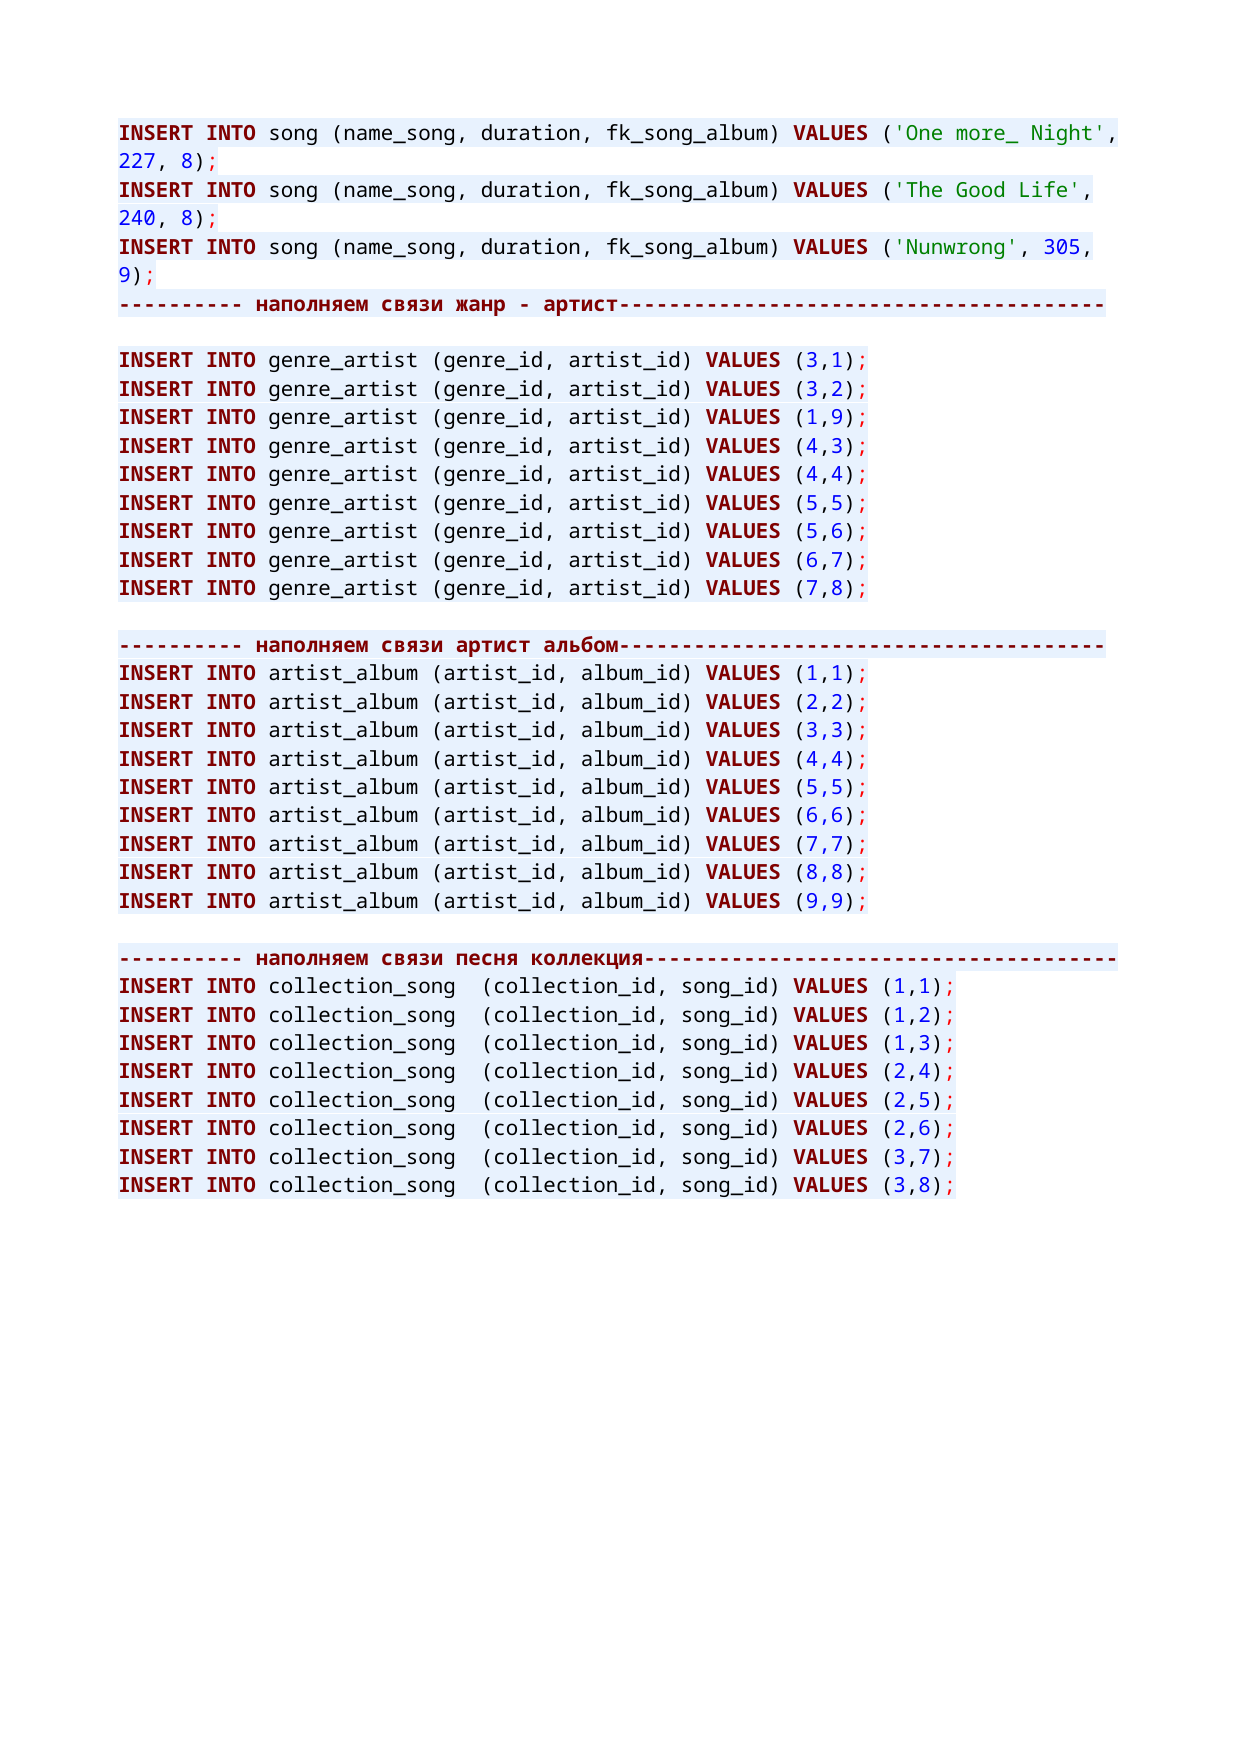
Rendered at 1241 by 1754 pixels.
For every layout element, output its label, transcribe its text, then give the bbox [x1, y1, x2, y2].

text INSERT INTO genre_artist (genre_id, artist_id) VALUES (5,6); [118, 516, 1122, 545]
text INSERT INTO artist_album (artist_id, album_id) VALUES (2,2); [118, 687, 1122, 715]
text INSERT INTO collection_song (collection_id, song_id) VALUES (1,3); [118, 1028, 1122, 1057]
text INSERT INTO artist_album (artist_id, album_id) VALUES (5,5); [118, 772, 1122, 801]
text INSERT INTO genre_artist (genre_id, artist_id) VALUES (4,3); [118, 431, 1122, 459]
text INSERT INTO genre_artist (genre_id, artist_id) VALUES (4,4); [118, 459, 1122, 488]
text INSERT INTO collection_song (collection_id, song_id) VALUES (2,4); [118, 1057, 1122, 1085]
text ---------- наполняем связи жанр - артист--------------------------------------- [118, 289, 1122, 317]
text INSERT INTO collection_song (collection_id, song_id) VALUES (3,8); [118, 1170, 1122, 1199]
text INSERT INTO artist_album (artist_id, album_id) VALUES (6,6); [118, 801, 1122, 829]
text INSERT INTO genre_artist (genre_id, artist_id) VALUES (3,2); [118, 374, 1122, 402]
text INSERT INTO artist_album (artist_id, album_id) VALUES (3,3); [118, 715, 1122, 744]
text INSERT INTO artist_album (artist_id, album_id) VALUES (1,1); [118, 658, 1122, 687]
text INSERT INTO song (name_song, duration, fk_song_album) VALUES ('One more_ Night', 227, 8); [118, 118, 1122, 175]
text ---------- наполняем связи артист альбом--------------------------------------- [118, 630, 1122, 658]
text INSERT INTO genre_artist (genre_id, artist_id) VALUES (1,9); [118, 402, 1122, 431]
text INSERT INTO collection_song (collection_id, song_id) VALUES (1,2); [118, 1000, 1122, 1028]
text INSERT INTO collection_song (collection_id, song_id) VALUES (3,7); [118, 1142, 1122, 1170]
text INSERT INTO artist_album (artist_id, album_id) VALUES (8,8); [118, 857, 1122, 886]
text INSERT INTO artist_album (artist_id, album_id) VALUES (9,9); [118, 886, 1122, 914]
text INSERT INTO collection_song (collection_id, song_id) VALUES (1,1); [118, 971, 1122, 1000]
text INSERT INTO song (name_song, duration, fk_song_album) VALUES ('The Good Life', 240, 8); [118, 175, 1122, 232]
text INSERT INTO song (name_song, duration, fk_song_album) VALUES ('Nunwrong', 305, 9); [118, 232, 1122, 289]
text INSERT INTO collection_song (collection_id, song_id) VALUES (2,6); [118, 1113, 1122, 1142]
text ---------- наполняем связи песня коллекция-------------------------------------- [118, 943, 1122, 971]
text INSERT INTO genre_artist (genre_id, artist_id) VALUES (7,8); [118, 573, 1122, 602]
text INSERT INTO artist_album (artist_id, album_id) VALUES (4,4); [118, 744, 1122, 772]
text INSERT INTO artist_album (artist_id, album_id) VALUES (7,7); [118, 829, 1122, 857]
text INSERT INTO collection_song (collection_id, song_id) VALUES (2,5); [118, 1085, 1122, 1113]
text INSERT INTO genre_artist (genre_id, artist_id) VALUES (6,7); [118, 545, 1122, 573]
text INSERT INTO genre_artist (genre_id, artist_id) VALUES (5,5); [118, 488, 1122, 516]
text INSERT INTO genre_artist (genre_id, artist_id) VALUES (3,1); [118, 346, 1122, 374]
